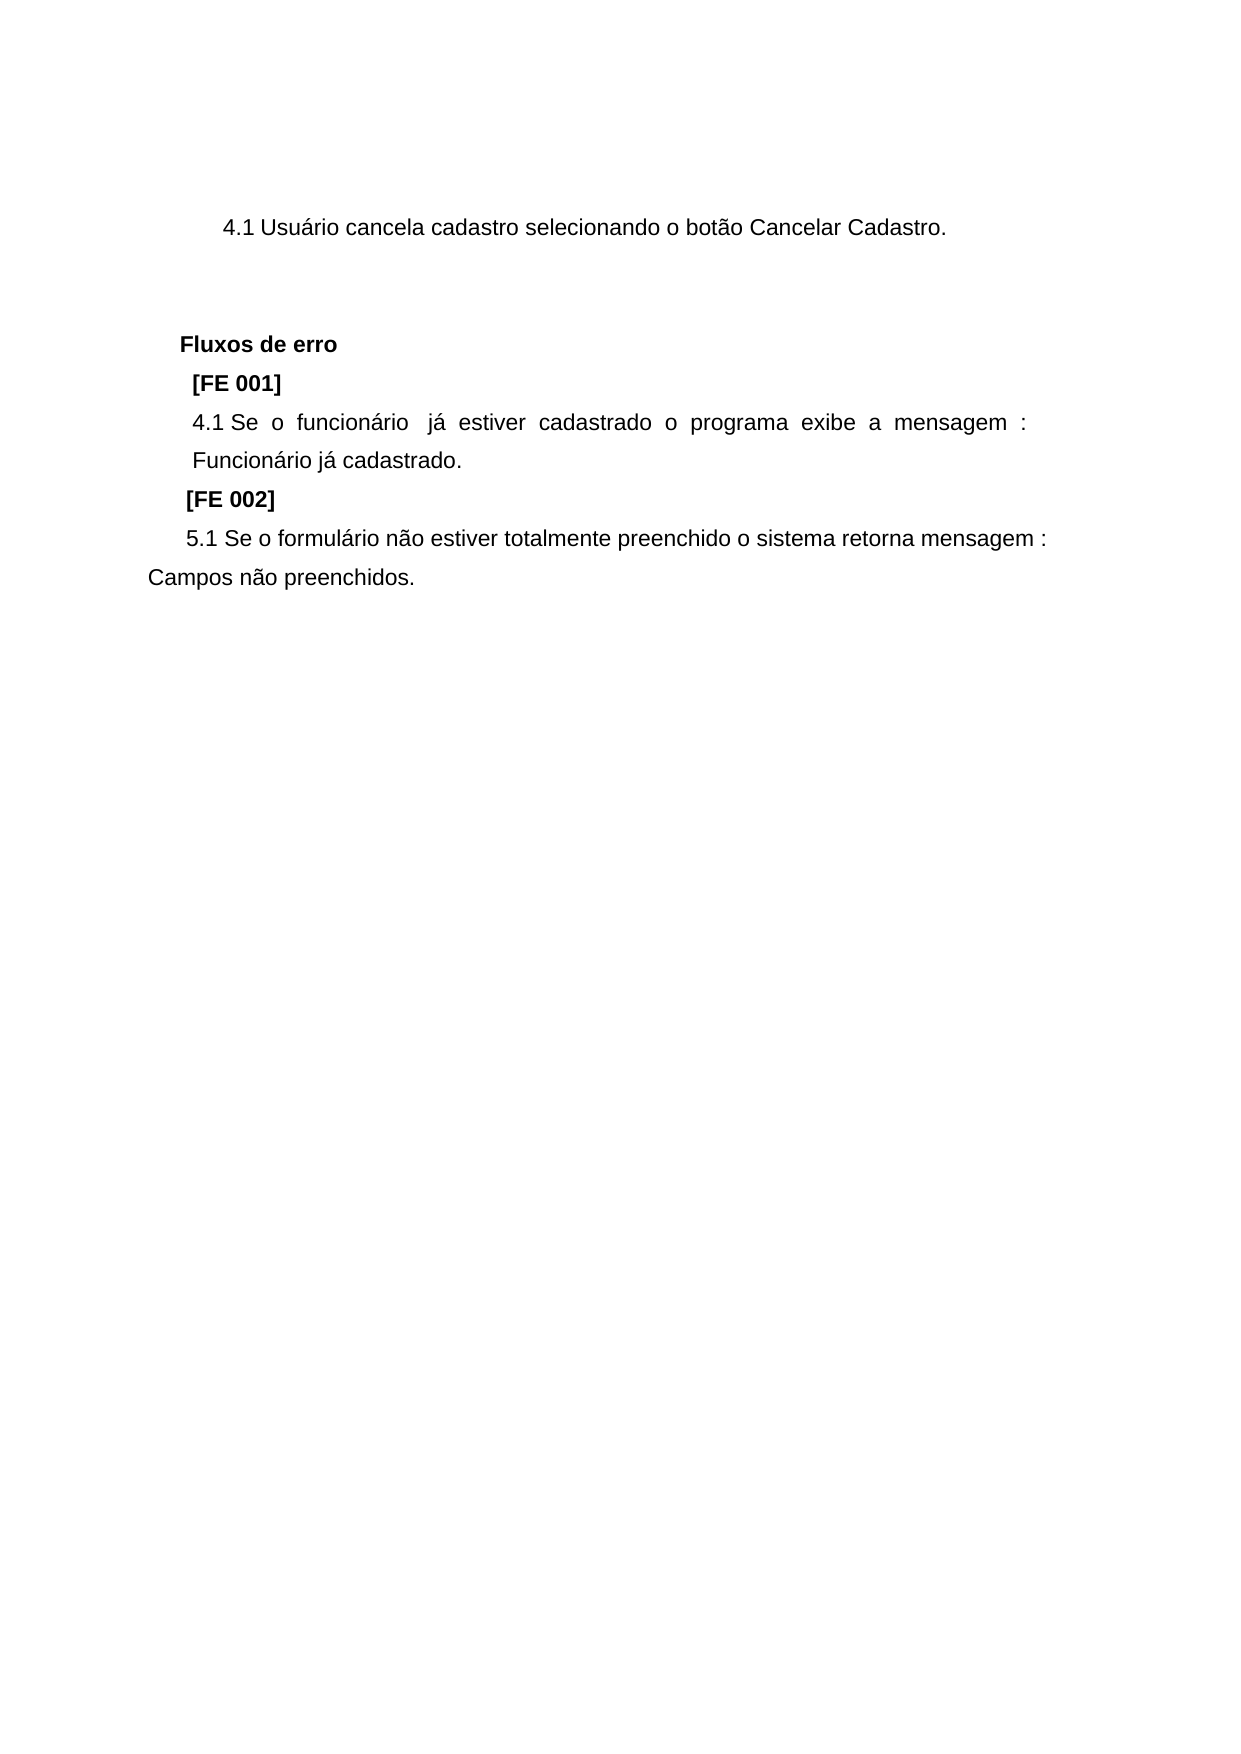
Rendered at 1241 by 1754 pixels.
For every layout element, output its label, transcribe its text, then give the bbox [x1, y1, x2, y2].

list Usuário cancela cadastro selecionando o botão Cancelar Cadastro. [223, 214, 1092, 241]
text Funcionário já cadastrado. [148, 447, 1092, 474]
text Campos não preenchidos. [148, 564, 1092, 590]
text 4.1 Se o funcionário já estiver cadastrado o programa exibe a mensagem : [148, 409, 1092, 435]
text [FE 002] [148, 486, 1092, 513]
text Fluxos de erro [148, 331, 1092, 357]
text [FE 001] [148, 370, 1092, 396]
text 5.1 Se o formulário não estiver totalmente preenchido o sistema retorna mensagem : [148, 525, 1092, 552]
